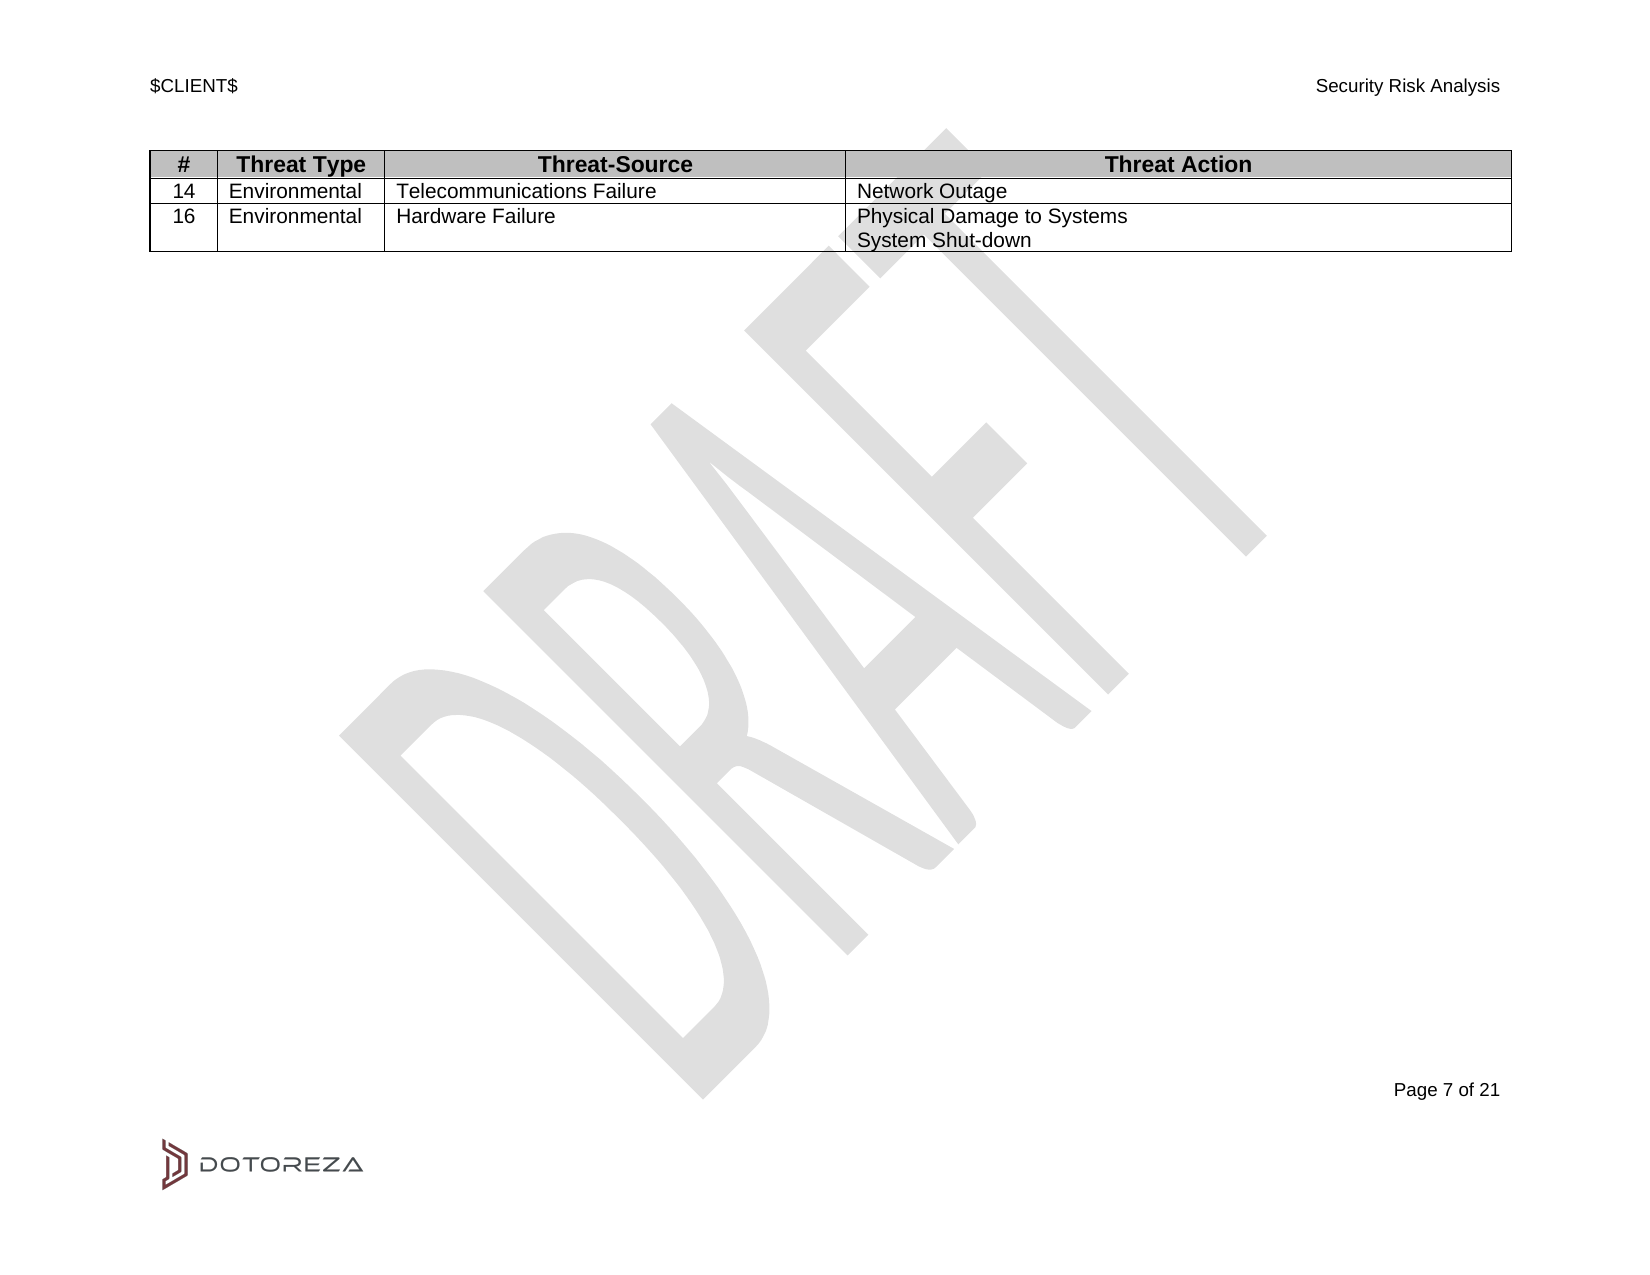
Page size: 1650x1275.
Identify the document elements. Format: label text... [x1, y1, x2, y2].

table_header Threat Action [971, 151, 1511, 177]
table_cell Environmental [218, 179, 384, 202]
table_cell Network Outage [958, 179, 1511, 202]
table_cell 16 [151, 204, 217, 251]
table_header Threat Type [218, 151, 384, 177]
table_header Threat-Source [385, 151, 845, 177]
table_cell Telecommunications Failure [385, 179, 845, 202]
table_cell Network Outage [846, 179, 894, 202]
table_cell Physical Damage to Systems System Shut-down [951, 204, 1511, 251]
table_cell 14 [151, 179, 217, 202]
table_header # [151, 151, 217, 177]
table_cell Hardware Failure [385, 204, 845, 251]
table_cell Environmental [218, 204, 384, 251]
table_header [846, 151, 922, 177]
